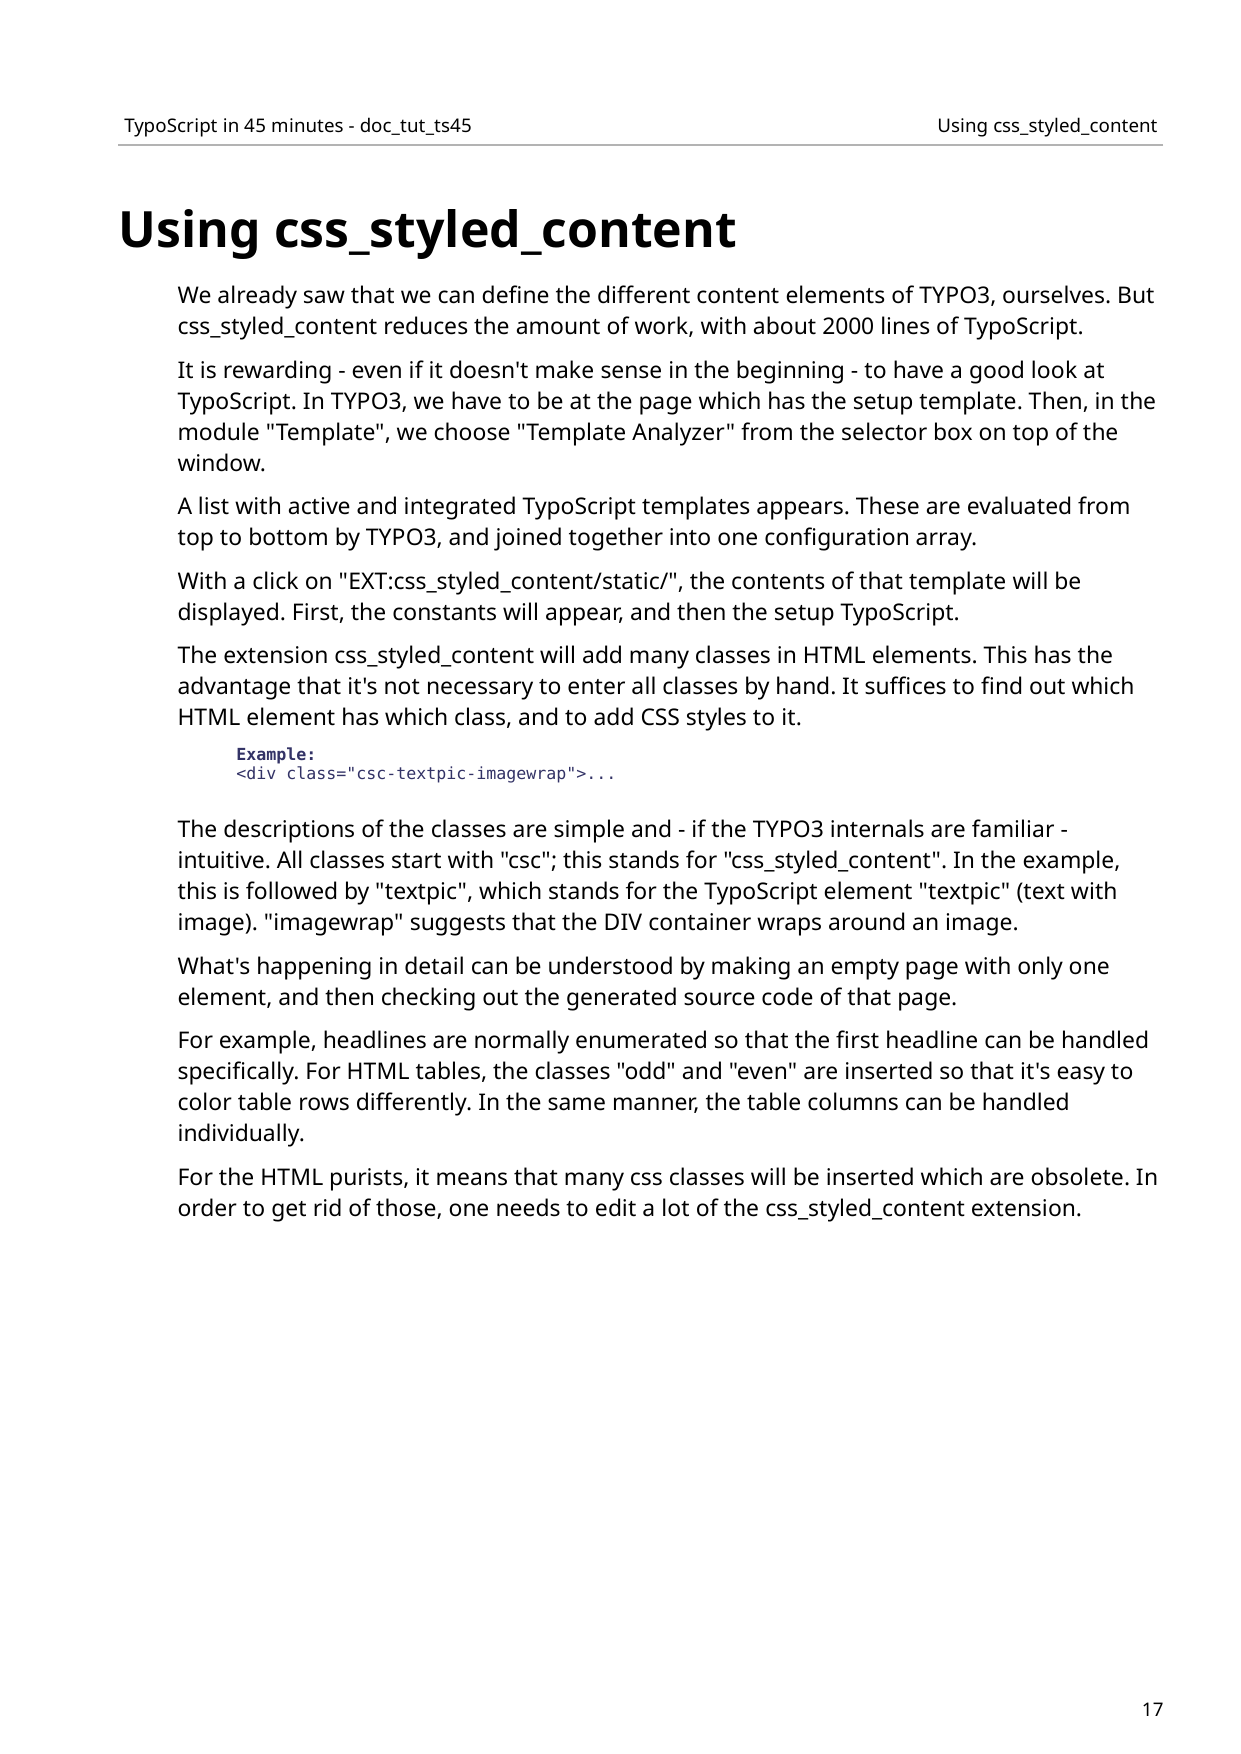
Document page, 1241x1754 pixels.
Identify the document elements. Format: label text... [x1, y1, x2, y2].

text With a click on "EXT:css_styled_content/static/", the contents of that template will be displayed. First, the constants will appear, and then the setup TypoScript. [177, 565, 1163, 627]
text Example: [236, 745, 1163, 764]
text We already saw that we can define the different content elements of TYPO3, ourselves. But css_styled_content reduces the amount of work, with about 2000 lines of TypoScript. [177, 279, 1163, 341]
text For the HTML purists, it means that many css classes will be inserted which are obsolete. In order to get rid of those, one needs to edit a lot of the css_styled_content extension. [177, 1161, 1163, 1223]
text The descriptions of the classes are simple and - if the TYPO3 internals are familiar - intuitive. All classes start with "csc"; this stands for "css_styled_content". In the example, this is followed by "textpic", which stands for the TypoScript element "textpic" (text with image). "imagewrap" suggests that the DIV container wraps around an image. [177, 813, 1163, 937]
text The extension css_styled_content will add many classes in HTML elements. This has the advantage that it's not necessary to enter all classes by hand. It suffices to find out which HTML element has which class, and to add CSS styles to it. [177, 639, 1163, 732]
text It is rewarding - even if it doesn't make sense in the beginning - to have a good look at TypoScript. In TYPO3, we have to be at the page which has the setup template. Then, in the module "Template", we choose "Template Analyzer" from the selector box on top of the window. [177, 354, 1163, 478]
text What's happening in detail can be understood by making an empty page with only one element, and then checking out the generated source code of that page. [177, 950, 1163, 1012]
text A list with active and integrated TypoScript templates appears. These are evaluated from top to bottom by TYPO3, and joined together into one configuration array. [177, 490, 1163, 552]
text For example, headlines are normally enumerated so that the first headline can be handled specifically. For HTML tables, the classes "odd" and "even" are inserted so that it's easy to color table rows differently. In the same manner, the table columns can be handled individually. [177, 1024, 1163, 1148]
subtitle Using css_styled_content [118, 193, 1163, 262]
text <div class="csc-textpic-imagewrap">... [236, 764, 1163, 784]
